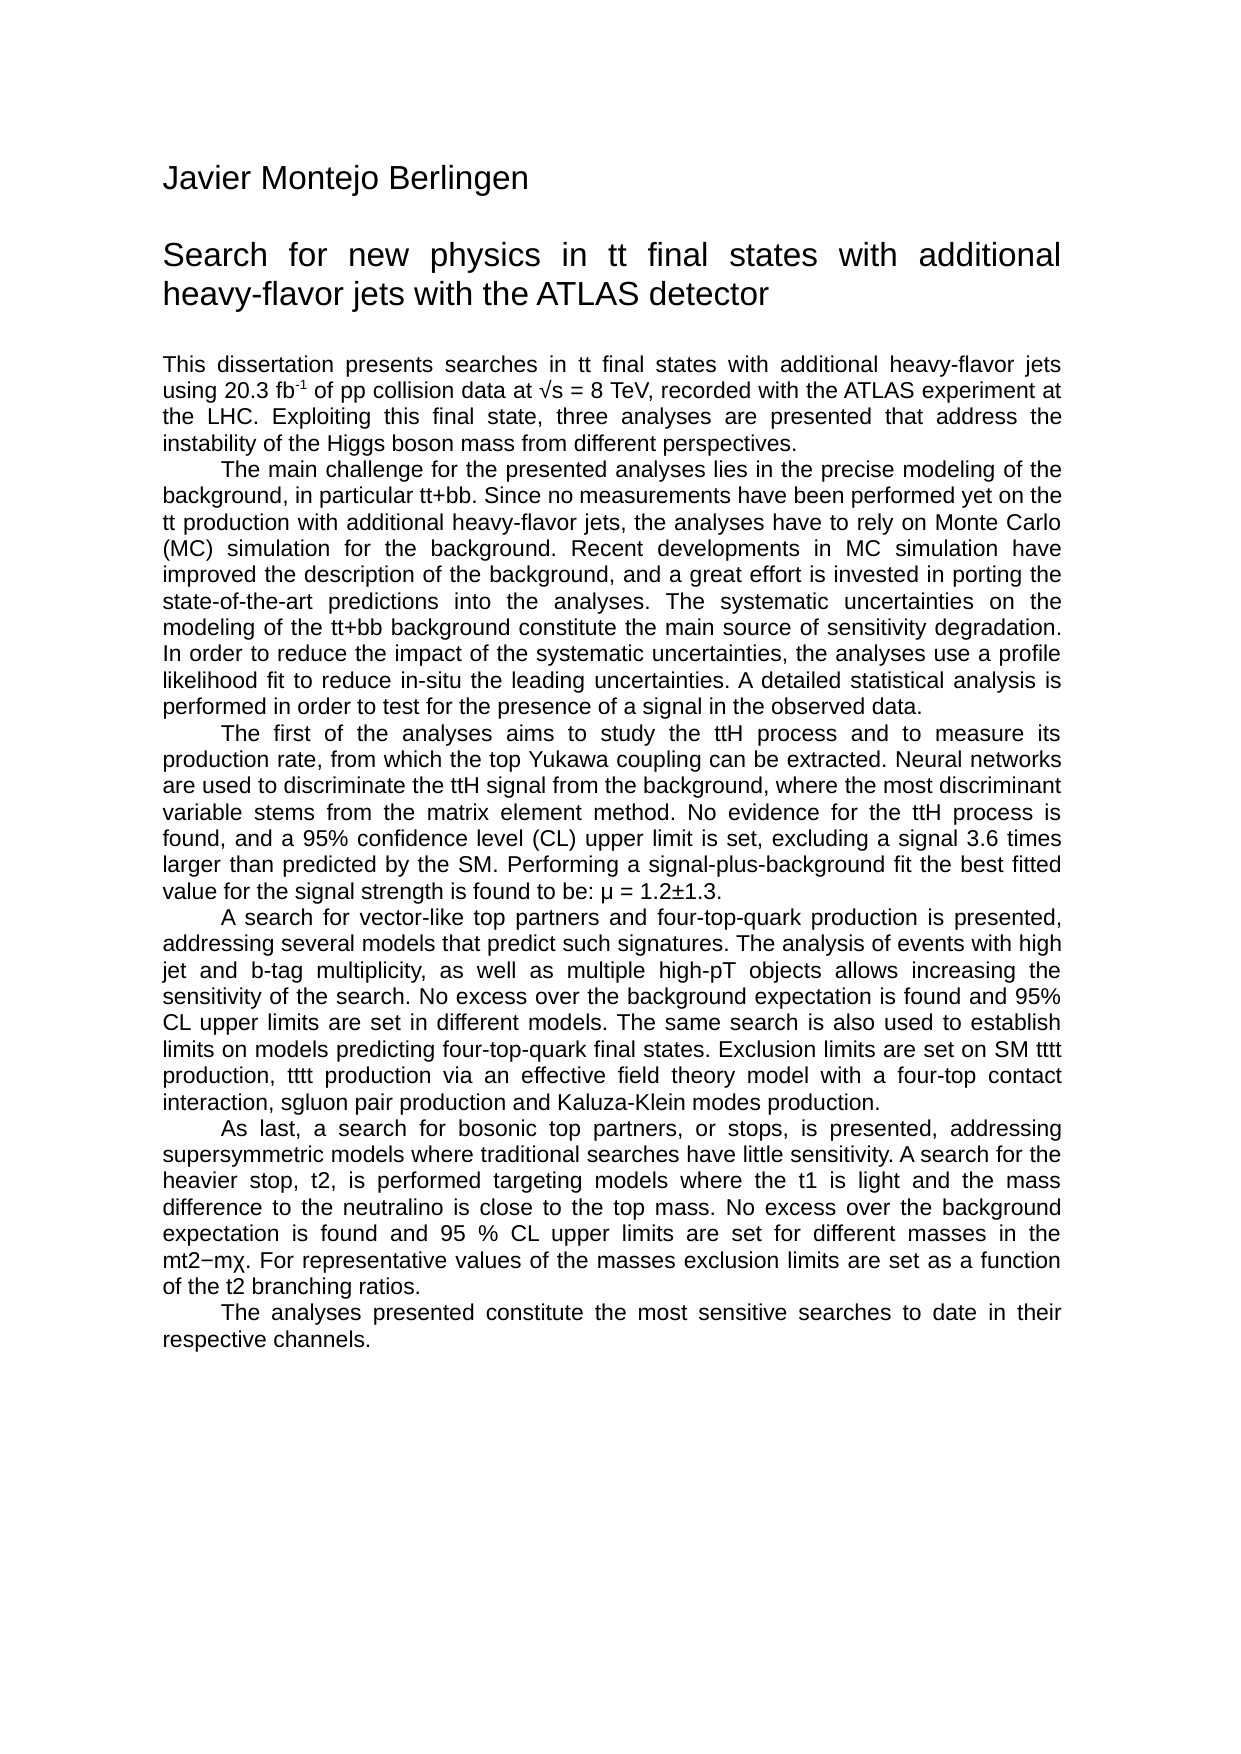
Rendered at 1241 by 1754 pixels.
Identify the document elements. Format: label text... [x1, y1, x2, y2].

text The main challenge for the presented analyses lies in the precise modeling of the background, in particular tt+bb. Since no measurements have been performed yet on the tt production with additional heavy-flavor jets, the analyses have to rely on Monte Carlo (MC) simulation for the background. Recent developments in MC simulation have improved the description of the background, and a great effort is invested in porting the state-of-the-art predictions into the analyses. The systematic uncertainties on the modeling of the tt+bb background constitute the main source of sensitivity degradation. In order to reduce the impact of the systematic uncertainties, the analyses use a profile likelihood fit to reduce in-situ the leading uncertainties. A detailed statistical analysis is performed in order to test for the presence of a signal in the observed data. [162, 456, 1063, 719]
text This dissertation presents searches in tt final states with additional heavy-flavor jets using 20.3 fb-1 of pp collision data at √s = 8 TeV, recorded with the ATLAS experiment at the LHC. Exploiting this final state, three analyses are presented that address the instability of the Higgs boson mass from different perspectives. [162, 351, 1063, 456]
text The analyses presented constitute the most sensitive searches to date in their respective channels. [162, 1299, 1063, 1352]
text As last, a search for bosonic top partners, or stops, is presented, addressing supersymmetric models where traditional searches have little sensitivity. A search for the heavier stop, t2, is performed targeting models where the t1 is light and the mass difference to the neutralino is close to the top mass. No excess over the background expectation is found and 95 % CL upper limits are set for different masses in the mt2−mχ. For representative values of the masses exclusion limits are set as a function of the t2 branching ratios. [162, 1115, 1063, 1299]
text The first of the analyses aims to study the ttH process and to measure its production rate, from which the top Yukawa coupling can be extracted. Neural networks are used to discriminate the ttH signal from the background, where the most discriminant variable stems from the matrix element method. No evidence for the ttH process is found, and a 95% confidence level (CL) upper limit is set, excluding a signal 3.6 times larger than predicted by the SM. Performing a signal-plus-background fit the best fitted value for the signal strength is found to be: μ = 1.2±1.3. [162, 719, 1063, 904]
text Javier Montejo Berlingen [162, 158, 1063, 197]
text Search for new physics in tt final states with additional heavy-flavor jets with the ATLAS detector [162, 235, 1063, 312]
text A search for vector-like top partners and four-top-quark production is presented, addressing several models that predict such signatures. The analysis of events with high jet and b-tag multiplicity, as well as multiple high-pT objects allows increasing the sensitivity of the search. No excess over the background expectation is found and 95% CL upper limits are set in different models. The same search is also used to establish limits on models predicting four-top-quark final states. Exclusion limits are set on SM tttt production, tttt production via an effective field theory model with a four-top contact interaction, sgluon pair production and Kaluza-Klein modes production. [162, 904, 1063, 1115]
